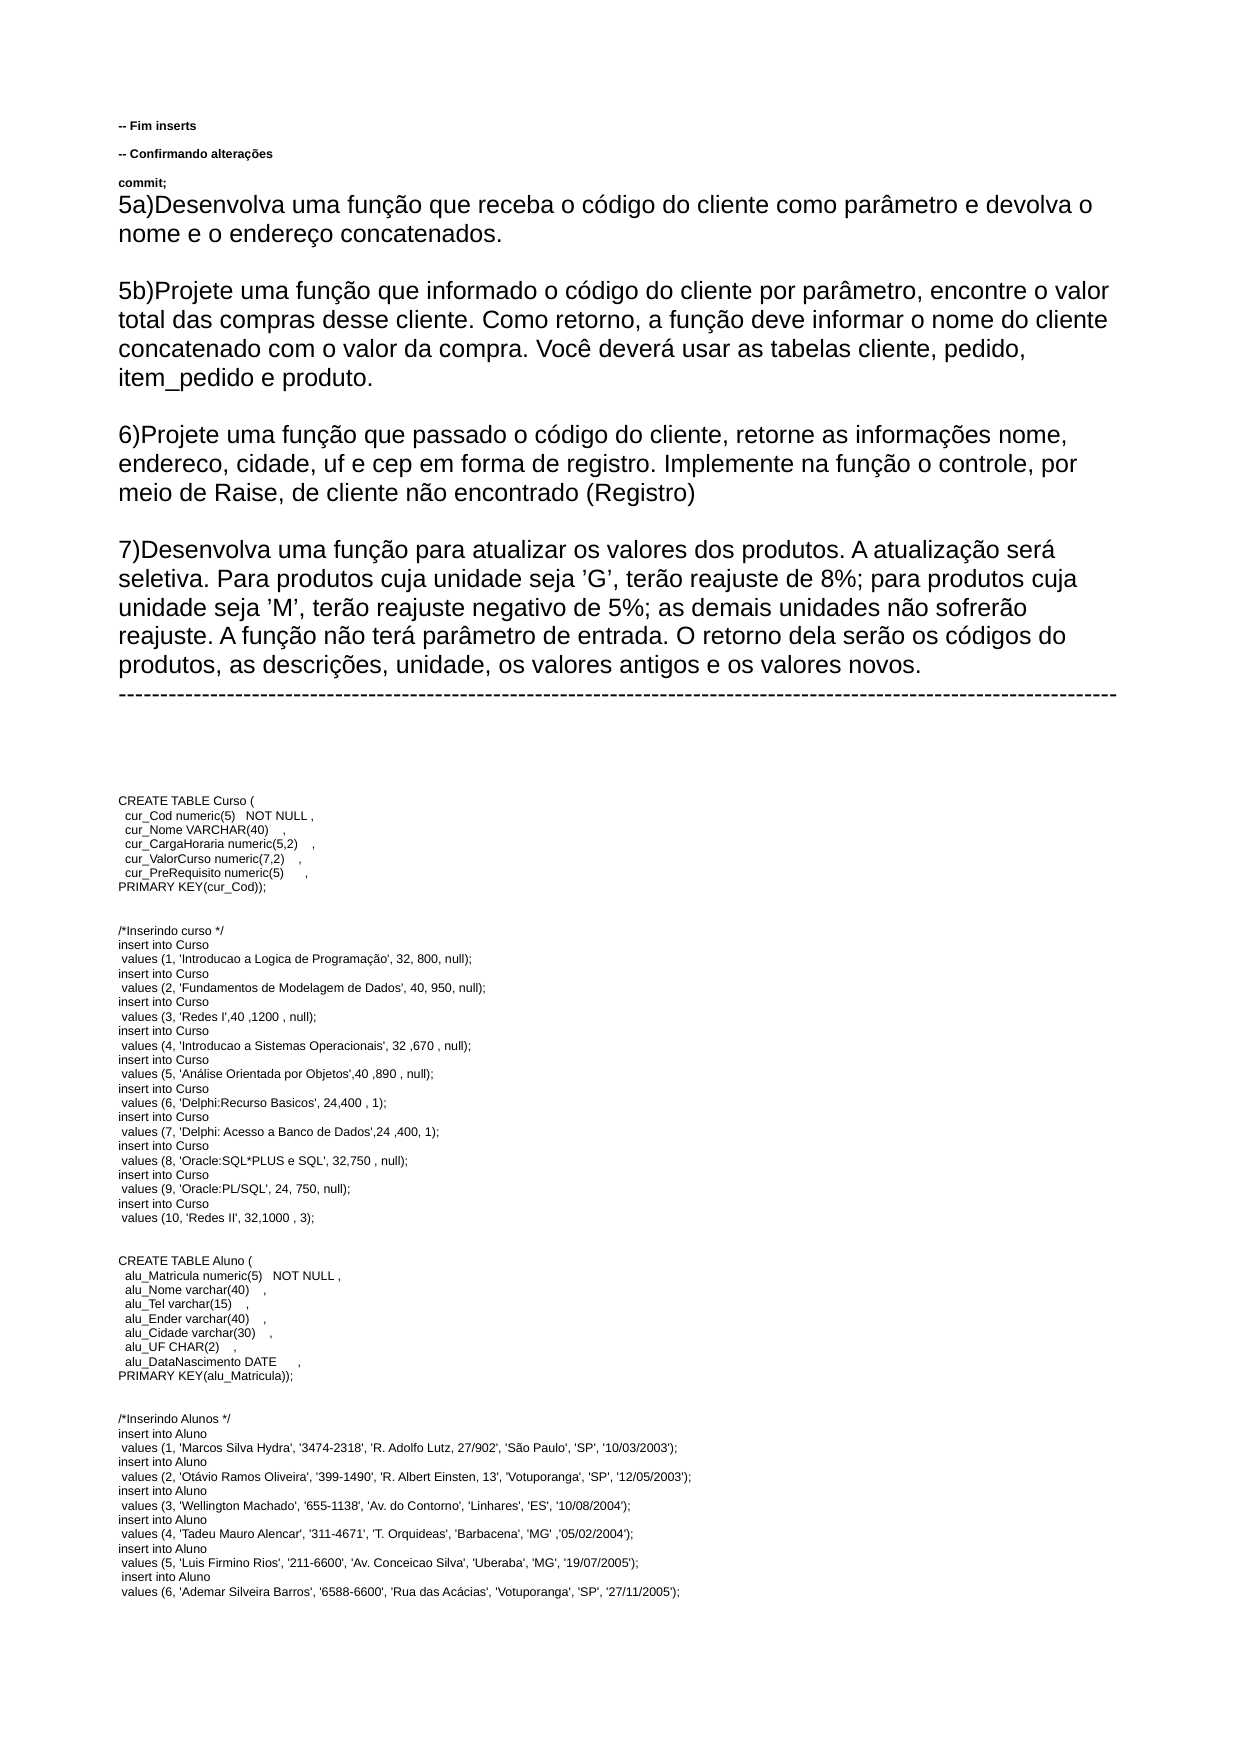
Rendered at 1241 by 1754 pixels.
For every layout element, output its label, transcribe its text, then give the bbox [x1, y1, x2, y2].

text values (3, 'Wellington Machado', '655-1138', 'Av. do Contorno', 'Linhares', 'ES', '10/08/2004'); [118, 1498, 1122, 1512]
text cur_Nome VARCHAR(40) , [118, 822, 1122, 837]
text insert into Aluno [118, 1426, 1122, 1441]
text insert into Curso [118, 966, 1122, 981]
text commit; [118, 176, 1122, 190]
text -- Fim inserts [118, 118, 1122, 132]
text cur_PreRequisito numeric(5) , [118, 866, 1122, 880]
text values (1, 'Introducao a Logica de Programação', 32, 800, null); [118, 952, 1122, 966]
text 5b)Projete uma função que informado o código do cliente por parâmetro, encontre o valor total das compras desse cliente. Como retorno, a função deve informar o nome do cliente concatenado com o valor da compra. Você deverá usar as tabelas cliente, pedido, item_pedido e produto. [118, 276, 1122, 391]
text insert into Aluno [118, 1512, 1122, 1527]
text PRIMARY KEY(alu_Matricula)); [118, 1369, 1122, 1383]
text values (2, 'Fundamentos de Modelagem de Dados', 40, 950, null); [118, 981, 1122, 995]
text values (2, 'Otávio Ramos Oliveira', '399-1490', 'R. Albert Einsten, 13', 'Votuporanga', 'SP', '12/05/2003'); [118, 1469, 1122, 1484]
text 5a)Desenvolva uma função que receba o código do cliente como parâmetro e devolva o nome e o endereço concatenados. [118, 190, 1122, 247]
text values (6, 'Ademar Silveira Barros', '6588-6600', 'Rua das Acácias', 'Votuporanga', 'SP', '27/11/2005'); [118, 1584, 1122, 1599]
text values (8, 'Oracle:SQL*PLUS e SQL', 32,750 , null); [118, 1153, 1122, 1167]
text insert into Curso [118, 1167, 1122, 1182]
text insert into Curso [118, 1024, 1122, 1038]
text ------------------------------------------------------------------------------------------------------------------------ [118, 679, 1122, 707]
text insert into Aluno [118, 1570, 1122, 1584]
text values (6, 'Delphi:Recurso Basicos', 24,400 , 1); [118, 1096, 1122, 1110]
text values (10, 'Redes II', 32,1000 , 3); [118, 1211, 1122, 1225]
text alu_Tel varchar(15) , [118, 1297, 1122, 1311]
text cur_ValorCurso numeric(7,2) , [118, 851, 1122, 866]
text cur_CargaHoraria numeric(5,2) , [118, 837, 1122, 851]
text values (1, 'Marcos Silva Hydra', '3474-2318', 'R. Adolfo Lutz, 27/902', 'São Paulo', 'SP', '10/03/2003'); [118, 1441, 1122, 1455]
text PRIMARY KEY(cur_Cod)); [118, 880, 1122, 894]
text values (4, 'Introducao a Sistemas Operacionais', 32 ,670 , null); [118, 1038, 1122, 1052]
text alu_Nome varchar(40) , [118, 1282, 1122, 1297]
text alu_UF CHAR(2) , [118, 1340, 1122, 1354]
text alu_Cidade varchar(30) , [118, 1326, 1122, 1340]
text insert into Aluno [118, 1455, 1122, 1469]
text -- Confirmando alterações [118, 147, 1122, 161]
text insert into Curso [118, 1081, 1122, 1096]
text insert into Curso [118, 937, 1122, 952]
text 7)Desenvolva uma função para atualizar os valores dos produtos. A atualização será seletiva. Para produtos cuja unidade seja ’G’, terão reajuste de 8%; para produtos cuja unidade seja ’M’, terão reajuste negativo de 5%; as demais unidades não sofrerão reajuste. A função não terá parâmetro de entrada. O retorno dela serão os códigos do produtos, as descrições, unidade, os valores antigos e os valores novos. [118, 535, 1122, 679]
text /*Inserindo Alunos */ [118, 1412, 1122, 1426]
text cur_Cod numeric(5) NOT NULL , [118, 808, 1122, 822]
text insert into Curso [118, 1110, 1122, 1124]
text values (5, 'Luis Firmino Rios', '211-6600', 'Av. Conceicao Silva', 'Uberaba', 'MG', '19/07/2005'); [118, 1556, 1122, 1570]
text insert into Curso [118, 1196, 1122, 1211]
text alu_DataNascimento DATE , [118, 1354, 1122, 1369]
text /*Inserindo curso */ [118, 923, 1122, 937]
text CREATE TABLE Aluno ( [118, 1254, 1122, 1268]
text values (7, 'Delphi: Acesso a Banco de Dados',24 ,400, 1); [118, 1124, 1122, 1139]
text insert into Curso [118, 1139, 1122, 1153]
text CREATE TABLE Curso ( [118, 794, 1122, 808]
text insert into Aluno [118, 1541, 1122, 1556]
text insert into Aluno [118, 1484, 1122, 1498]
text values (9, 'Oracle:PL/SQL', 24, 750, null); [118, 1182, 1122, 1196]
text values (4, 'Tadeu Mauro Alencar', '311-4671', 'T. Orquideas', 'Barbacena', 'MG' ,'05/02/2004'); [118, 1527, 1122, 1541]
text alu_Ender varchar(40) , [118, 1311, 1122, 1326]
text 6)Projete uma função que passado o código do cliente, retorne as informações nome, endereco, cidade, uf e cep em forma de registro. Implemente na função o controle, por meio de Raise, de cliente não encontrado (Registro) [118, 420, 1122, 506]
text insert into Curso [118, 995, 1122, 1009]
text values (3, 'Redes I',40 ,1200 , null); [118, 1009, 1122, 1024]
text insert into Curso [118, 1052, 1122, 1067]
text alu_Matricula numeric(5) NOT NULL , [118, 1268, 1122, 1282]
text values (5, 'Análise Orientada por Objetos',40 ,890 , null); [118, 1067, 1122, 1081]
